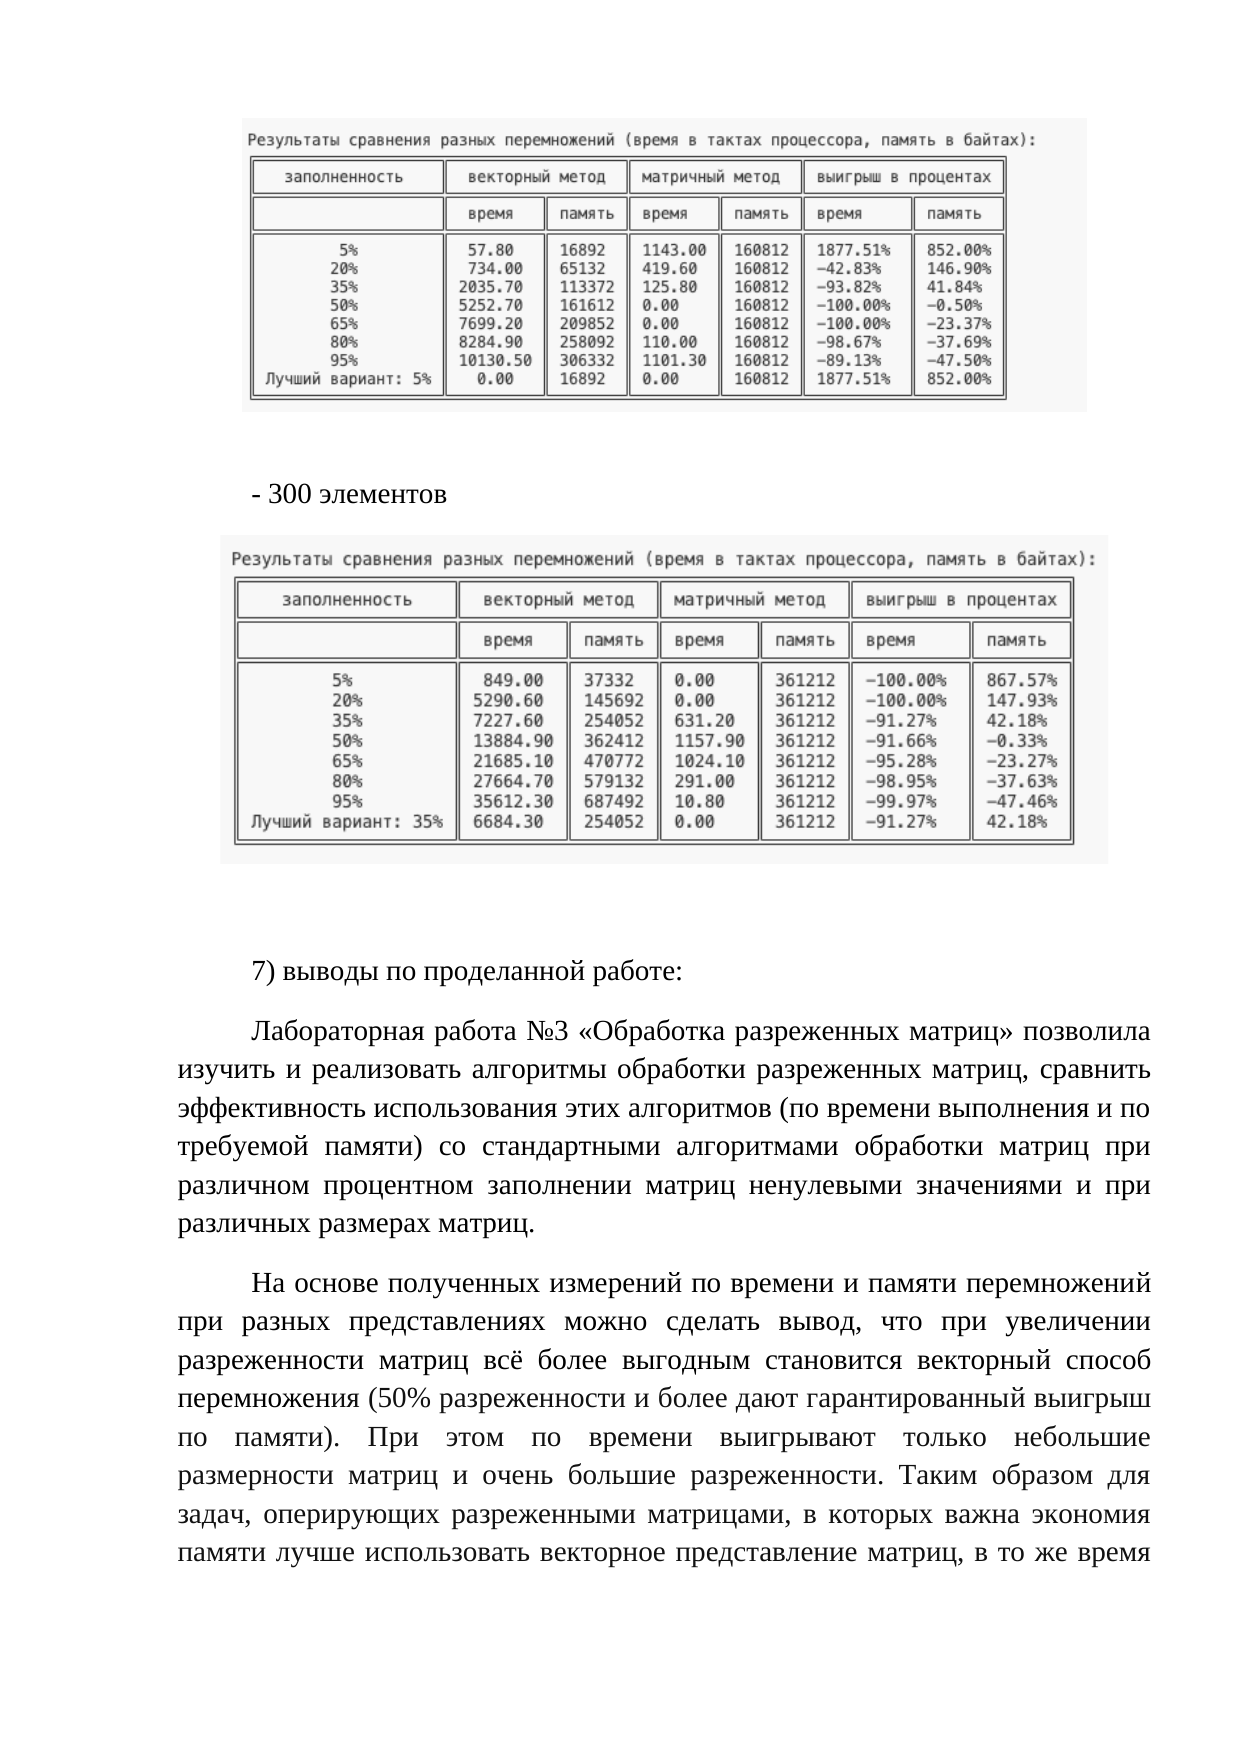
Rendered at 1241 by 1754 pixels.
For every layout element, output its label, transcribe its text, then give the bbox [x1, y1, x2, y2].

text На основе полученных измерений по времени и памяти перемножений при разных представлениях можно сделать вывод, что при увеличении разреженности матриц всё более выгодным становится векторный способ перемножения (50% разреженности и более дают гарантированный выигрыш по памяти). При этом по времени выигрывают только небольшие размерности матриц и очень большие разреженности. Таким образом для задач, оперирующих разреженными матрицами, в которых важна экономия памяти лучше использовать векторное представление матриц, в то же время [177, 1265, 1152, 1568]
text Лабораторная работа №3 «Обработка разреженных матриц» позволила изучить и реализовать алгоритмы обработки разреженных матриц, сравнить эффективность использования этих алгоритмов (по времени выполнения и по требуемой памяти) со стандартными алгоритмами обработки матриц при различном процентном заполнении матриц ненулевыми значениями и при различных размерах матриц. [177, 1013, 1152, 1239]
text - 300 элементов [177, 476, 1152, 509]
text 7) выводы по проделанной работе: [177, 953, 1152, 987]
picture [242, 118, 1087, 412]
picture [220, 535, 1109, 864]
